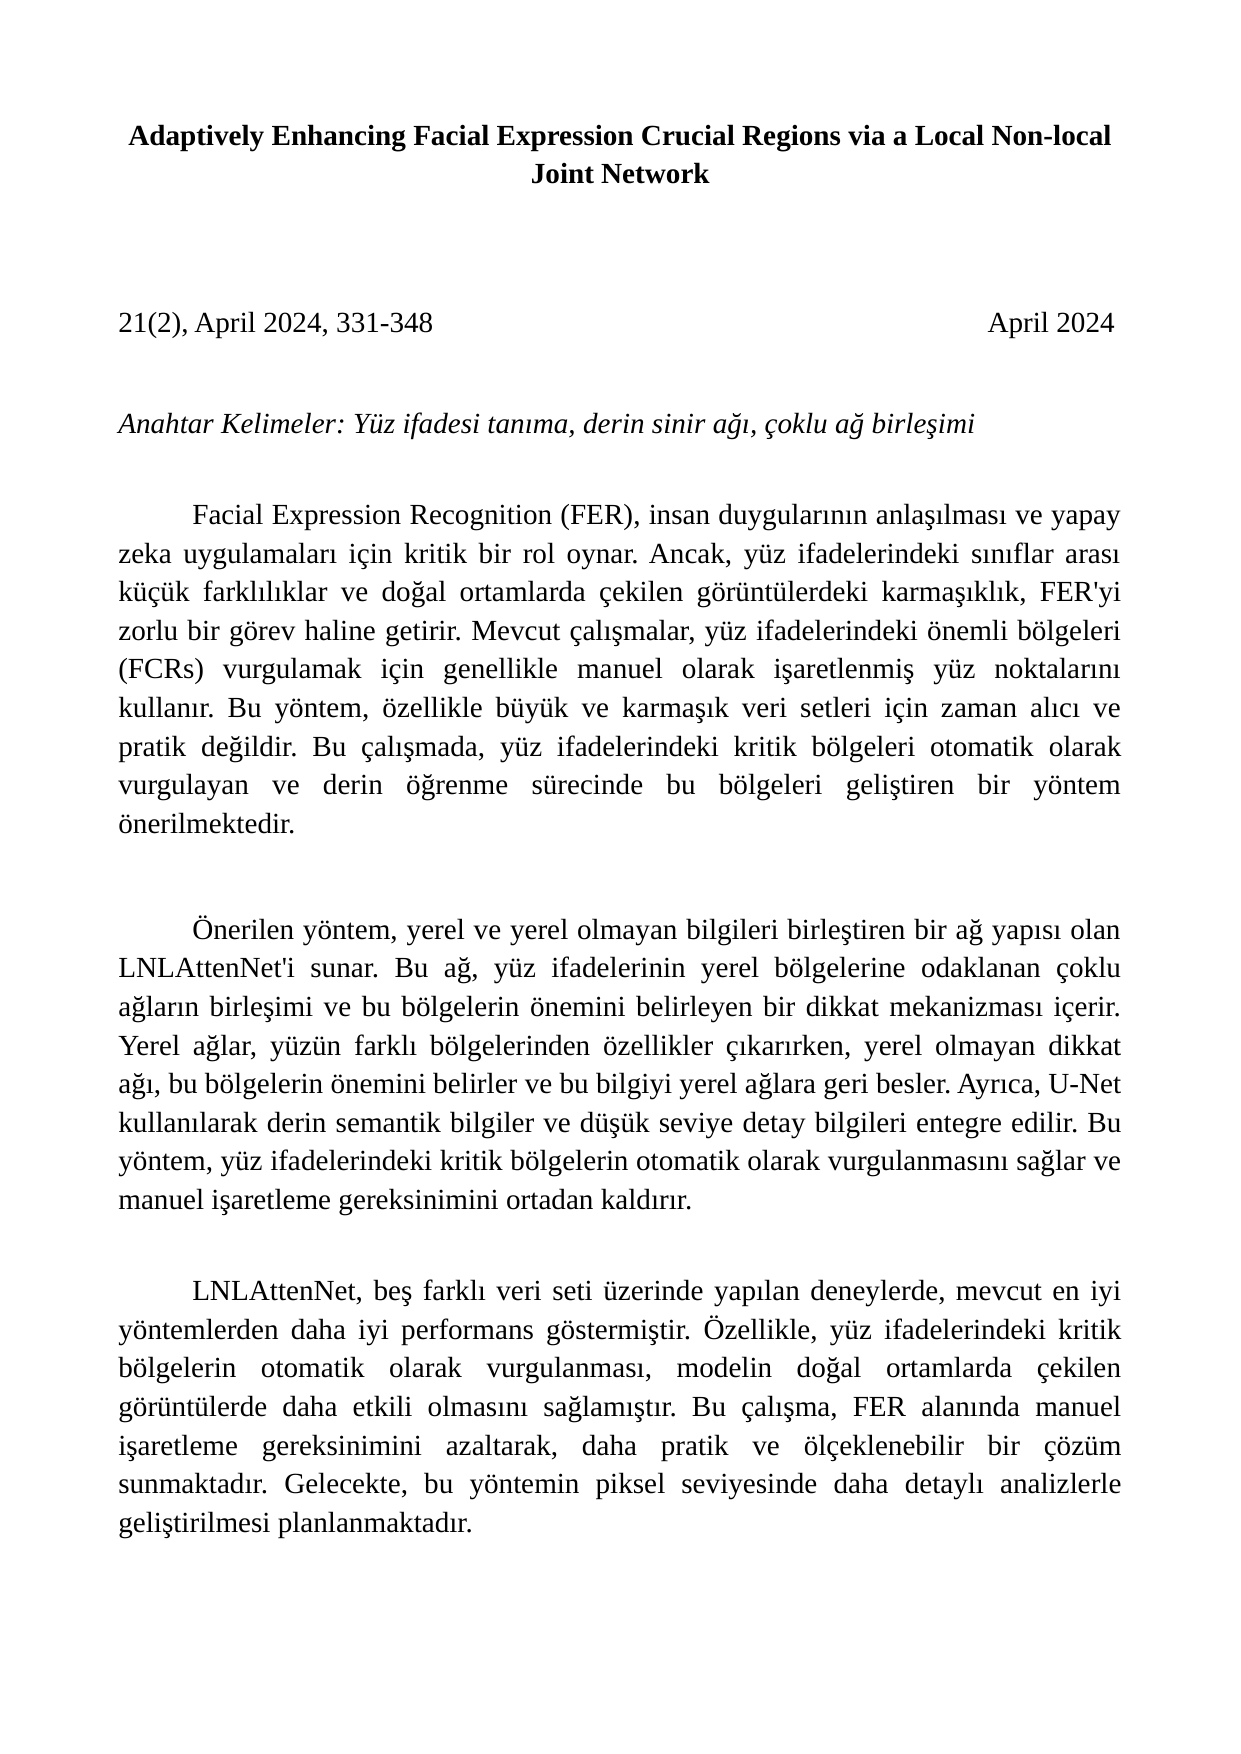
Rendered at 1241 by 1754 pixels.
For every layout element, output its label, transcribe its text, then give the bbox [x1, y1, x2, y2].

text Adaptively Enhancing Facial Expression Crucial Regions via a Local Non-local Joint Network [118, 118, 1122, 190]
text 21(2), April 2024, 331-348 April 2024 [118, 305, 1122, 338]
text Facial Expression Recognition (FER), insan duygularının anlaşılması ve yapay zeka uygulamaları için kritik bir rol oynar. Ancak, yüz ifadelerindeki sınıflar arası küçük farklılıklar ve doğal ortamlarda çekilen görüntülerdeki karmaşıklık, FER'yi zorlu bir görev haline getirir. Mevcut çalışmalar, yüz ifadelerindeki önemli bölgeleri (FCRs) vurgulamak için genellikle manuel olarak işaretlenmiş yüz noktalarını kullanır. Bu yöntem, özellikle büyük ve karmaşık veri setleri için zaman alıcı ve pratik değildir. Bu çalışmada, yüz ifadelerindeki kritik bölgeleri otomatik olarak vurgulayan ve derin öğrenme sürecinde bu bölgeleri geliştiren bir yöntem önerilmektedir. [118, 459, 1122, 839]
text Anahtar Kelimeler: Yüz ifadesi tanıma, derin sinir ağı, çoklu ağ birleşimi [118, 406, 1122, 439]
text LNLAttenNet, beş farklı veri seti üzerinde yapılan deneylerde, mevcut en iyi yöntemlerden daha iyi performans göstermiştir. Özellikle, yüz ifadelerindeki kritik bölgelerin otomatik olarak vurgulanması, modelin doğal ortamlarda çekilen görüntülerde daha etkili olmasını sağlamıştır. Bu çalışma, FER alanında manuel işaretleme gereksinimini azaltarak, daha pratik ve ölçeklenebilir bir çözüm sunmaktadır. Gelecekte, bu yöntemin piksel seviyesinde daha detaylı analizlerle geliştirilmesi planlanmaktadır. [118, 1235, 1122, 1538]
text Önerilen yöntem, yerel ve yerel olmayan bilgileri birleştiren bir ağ yapısı olan LNLAttenNet'i sunar. Bu ağ, yüz ifadelerinin yerel bölgelerine odaklanan çoklu ağların birleşimi ve bu bölgelerin önemini belirleyen bir dikkat mekanizması içerir. Yerel ağlar, yüzün farklı bölgelerinden özellikler çıkarırken, yerel olmayan dikkat ağı, bu bölgelerin önemini belirler ve bu bilgiyi yerel ağlara geri besler. Ayrıca, U-Net kullanılarak derin semantik bilgiler ve düşük seviye detay bilgileri entegre edilir. Bu yöntem, yüz ifadelerindeki kritik bölgelerin otomatik olarak vurgulanmasını sağlar ve manuel işaretleme gereksinimini ortadan kaldırır. [118, 912, 1122, 1215]
